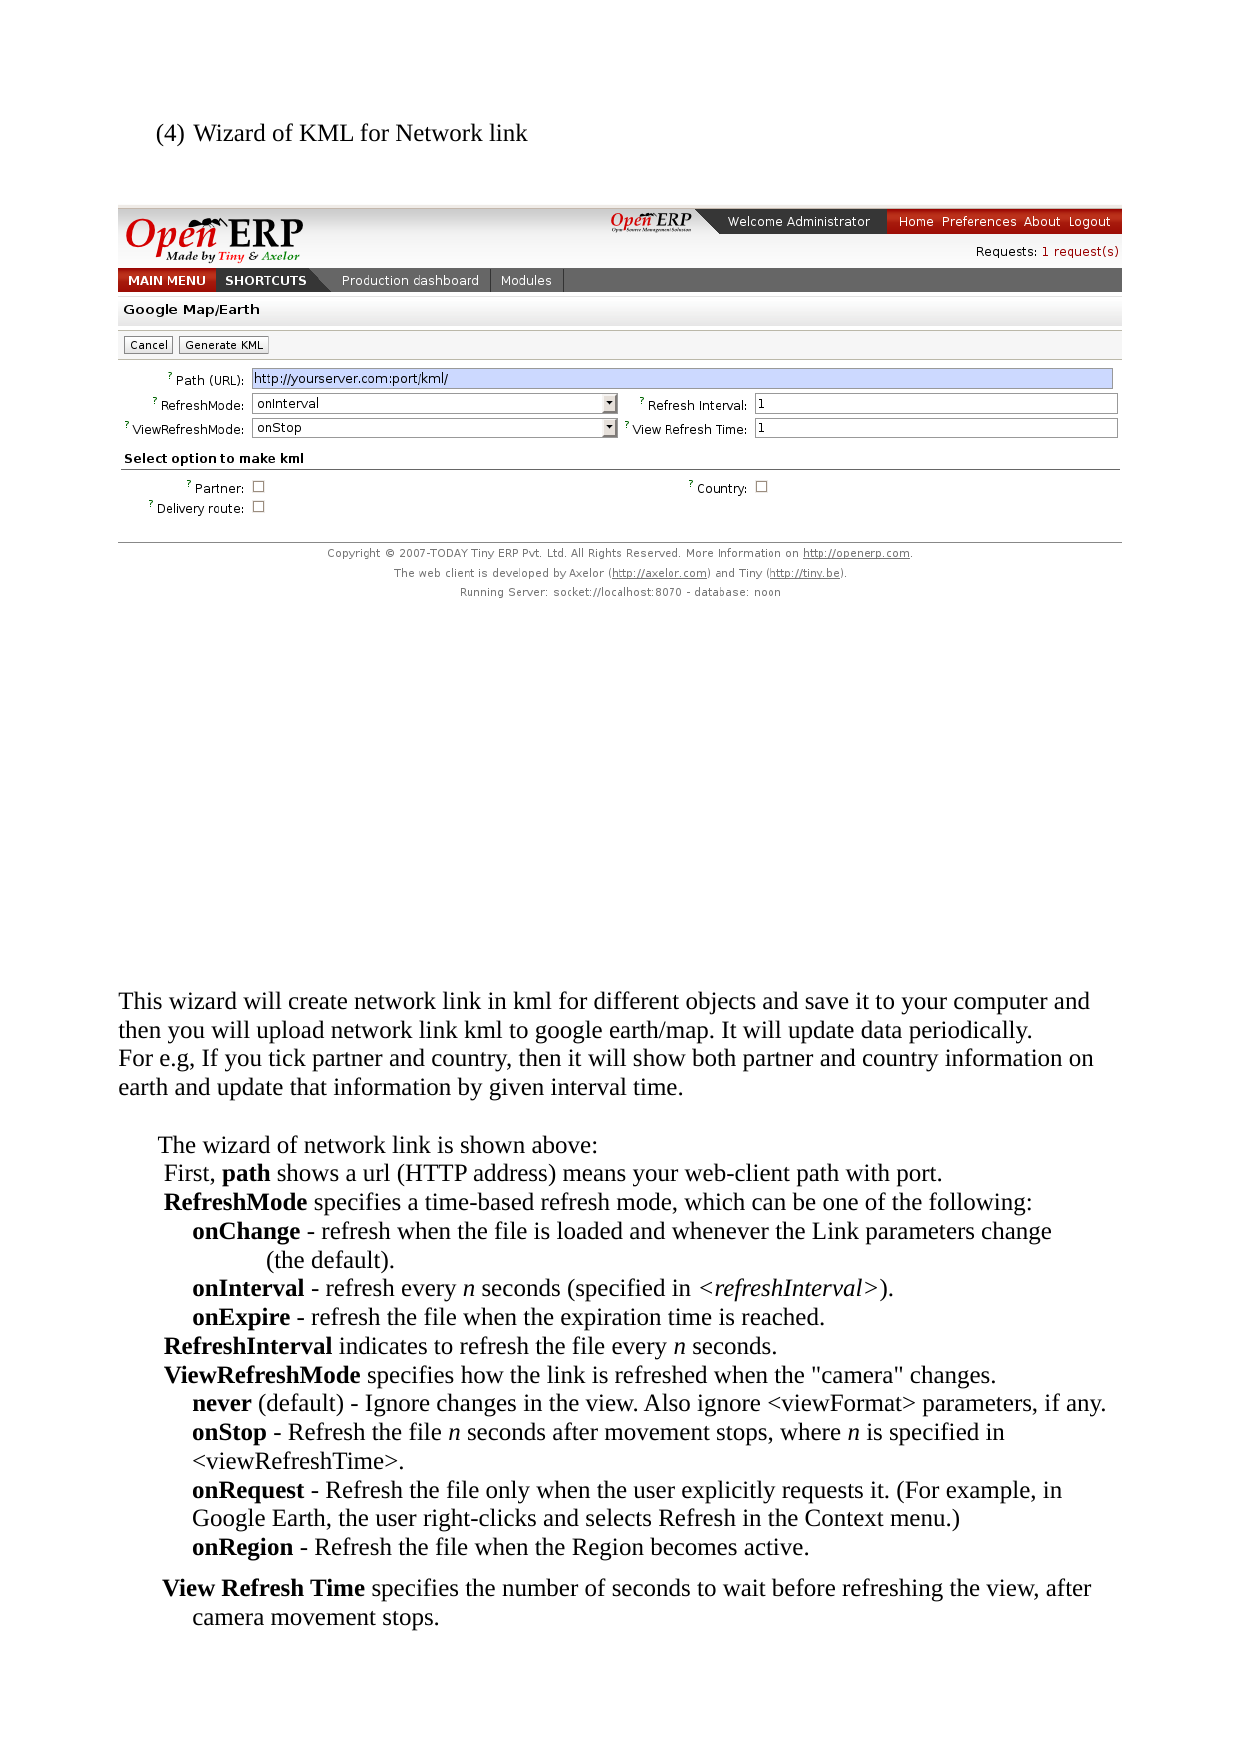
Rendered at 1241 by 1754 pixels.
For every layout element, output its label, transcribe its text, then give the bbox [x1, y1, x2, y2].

list onRequest - Refresh the file only when the user explicitly requests it. (For example, in Google Earth, the user right-clicks and selects Refresh in the Context menu.) [162, 1475, 1122, 1532]
text (the default). [118, 1245, 1122, 1273]
text never (default) - Ignore changes in the view. Also ignore <viewFormat> parameters, if any. [118, 1388, 1122, 1417]
text onChange - refresh when the file is loaded and whenever the Link parameters change [118, 1216, 1122, 1245]
list Wizard of KML for Network link [156, 118, 1122, 147]
text RefreshInterval indicates to refresh the file every n seconds. [118, 1331, 1122, 1360]
text For e.g, If you tick partner and country, then it will show both partner and country information on earth and update that information by given interval time. [118, 1043, 1122, 1101]
text View Refresh Time specifies the number of seconds to wait before refreshing the view, after camera movement stops. [118, 1573, 1122, 1631]
picture [118, 204, 1122, 958]
text onInterval - refresh every n seconds (specified in <refreshInterval>). [118, 1273, 1122, 1302]
text This wizard will create network link in kml for different objects and save it to your computer and then you will upload network link kml to google earth/map. It will update data periodically. [118, 986, 1122, 1043]
text ViewRefreshMode specifies how the link is refreshed when the "camera" changes. [118, 1360, 1122, 1388]
text The wizard of network link is shown above: [118, 1130, 1122, 1158]
text First, path shows a url (HTTP address) means your web-client path with port. [118, 1158, 1122, 1187]
list onStop - Refresh the file n seconds after movement stops, where n is specified in <viewRefreshTime>. [162, 1417, 1122, 1475]
list onRegion - Refresh the file when the Region becomes active. [162, 1532, 1122, 1561]
text RefreshMode specifies a time-based refresh mode, which can be one of the following: [118, 1187, 1122, 1216]
text onExpire - refresh the file when the expiration time is reached. [118, 1302, 1122, 1331]
